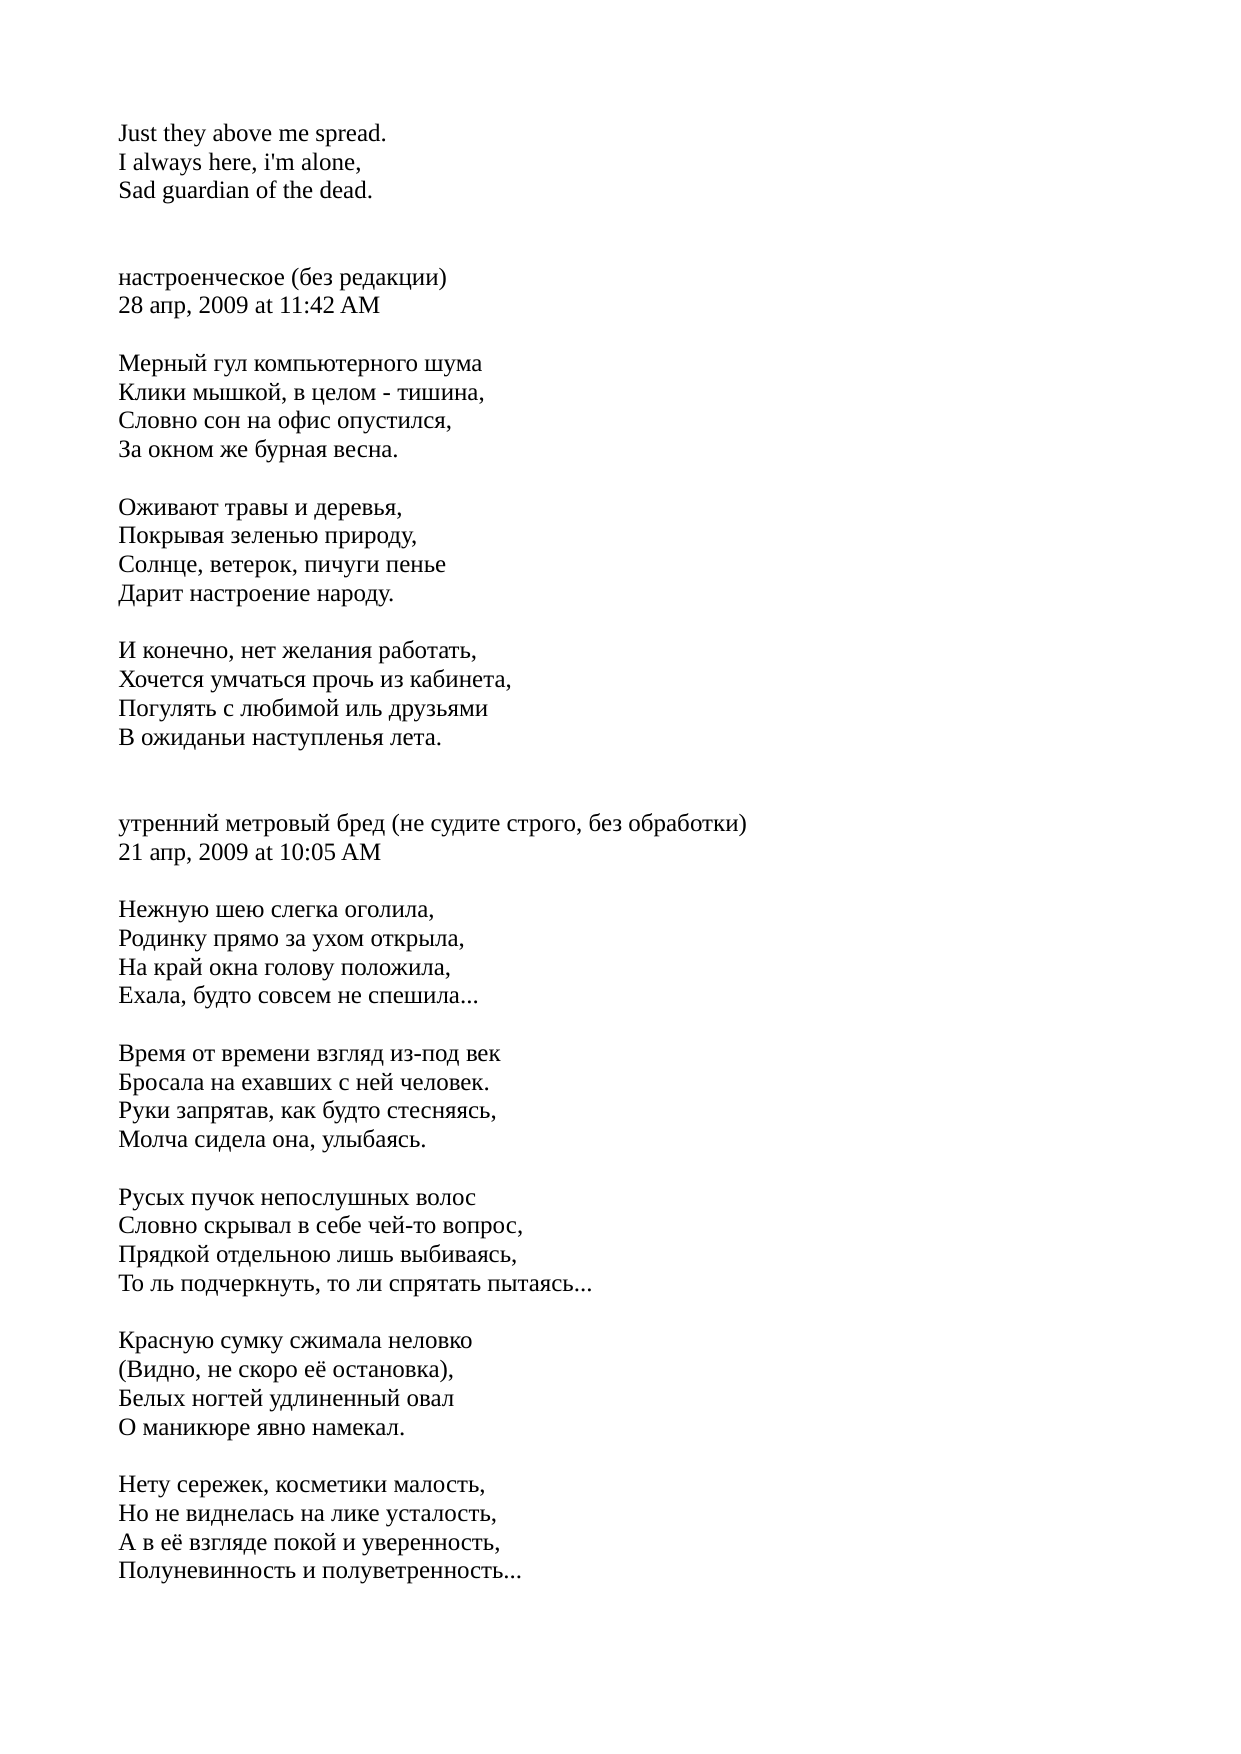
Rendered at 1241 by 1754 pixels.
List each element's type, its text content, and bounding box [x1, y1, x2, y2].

text Ехала, будто совсем не спешила... [118, 981, 1122, 1009]
text Оживают травы и деревья, [118, 492, 1122, 521]
text Нежную шею слегка оголила, [118, 894, 1122, 923]
text О маникюре явно намекал. [118, 1412, 1122, 1441]
text Полуневинность и полуветренность... [118, 1556, 1122, 1584]
text Покрывая зеленью природу, [118, 521, 1122, 549]
text настроенческое (без редакции) [118, 262, 1122, 291]
text Дарит настроение народу. [118, 578, 1122, 607]
text 21 апр, 2009 at 10:05 AM [118, 837, 1122, 866]
text В ожиданьи наступленья лета. [118, 722, 1122, 751]
text Sad guardian of the dead. [118, 176, 1122, 204]
text Белых ногтей удлиненный овал [118, 1383, 1122, 1412]
text Прядкой отдельною лишь выбиваясь, [118, 1239, 1122, 1268]
text Погулять с любимой иль друзьями [118, 693, 1122, 722]
text Бросала на ехавших с ней человек. [118, 1067, 1122, 1096]
text утренний метровый бред (не судите строго, без обработки) [118, 808, 1122, 837]
text Руки запрятав, как будто стесняясь, [118, 1096, 1122, 1124]
text Мерный гул компьютерного шума [118, 348, 1122, 377]
text За окном же бурная весна. [118, 434, 1122, 463]
text Красную сумку сжимала неловко [118, 1326, 1122, 1354]
text Хочется умчаться прочь из кабинета, [118, 664, 1122, 693]
text Но не виднелась на лике усталость, [118, 1498, 1122, 1527]
text На край окна голову положила, [118, 952, 1122, 981]
text Время от времени взгляд из-под век [118, 1038, 1122, 1067]
text То ль подчеркнуть, то ли спрятать пытаясь... [118, 1268, 1122, 1297]
text 28 апр, 2009 at 11:42 AM [118, 291, 1122, 319]
text Словно сон на офис опустился, [118, 406, 1122, 434]
text Словно скрывал в себе чей-то вопрос, [118, 1211, 1122, 1239]
text А в её взгляде покой и уверенность, [118, 1527, 1122, 1556]
text И конечно, нет желания работать, [118, 636, 1122, 664]
text Русых пучок непослушных волос [118, 1182, 1122, 1211]
text Нету сережек, косметики малость, [118, 1469, 1122, 1498]
text I always here, i'm alone, [118, 147, 1122, 176]
text Родинку прямо за ухом открыла, [118, 923, 1122, 952]
text Солнце, ветерок, пичуги пенье [118, 549, 1122, 578]
text Клики мышкой, в целом - тишина, [118, 377, 1122, 406]
text Just they above me spread. [118, 118, 1122, 147]
text Молча сидела она, улыбаясь. [118, 1124, 1122, 1153]
text (Видно, не скоро её остановка), [118, 1354, 1122, 1383]
